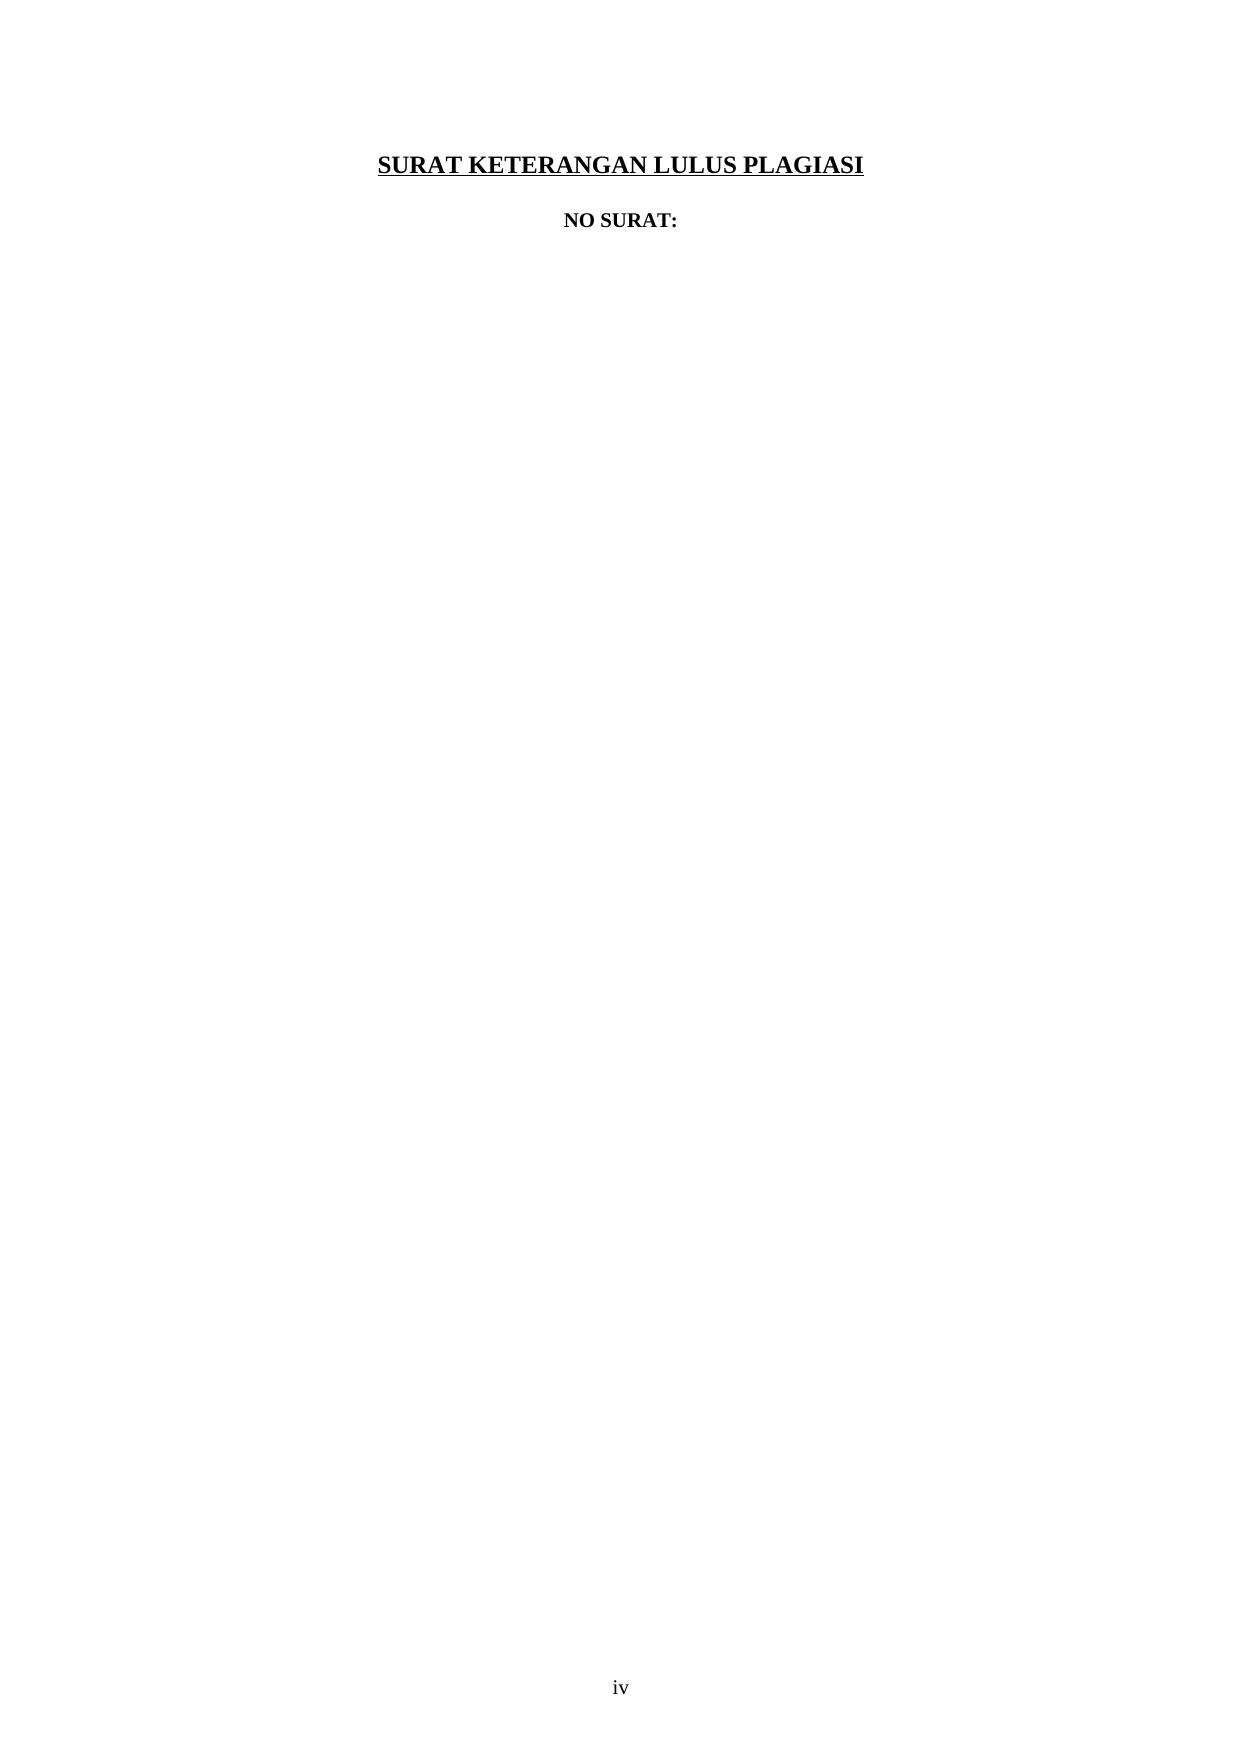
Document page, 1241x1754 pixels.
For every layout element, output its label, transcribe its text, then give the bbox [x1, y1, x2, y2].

text NO SURAT: [119, 207, 1122, 232]
text SURAT KETERANGAN LULUS PLAGIASI [119, 150, 1122, 179]
text iv [119, 1675, 1122, 1699]
